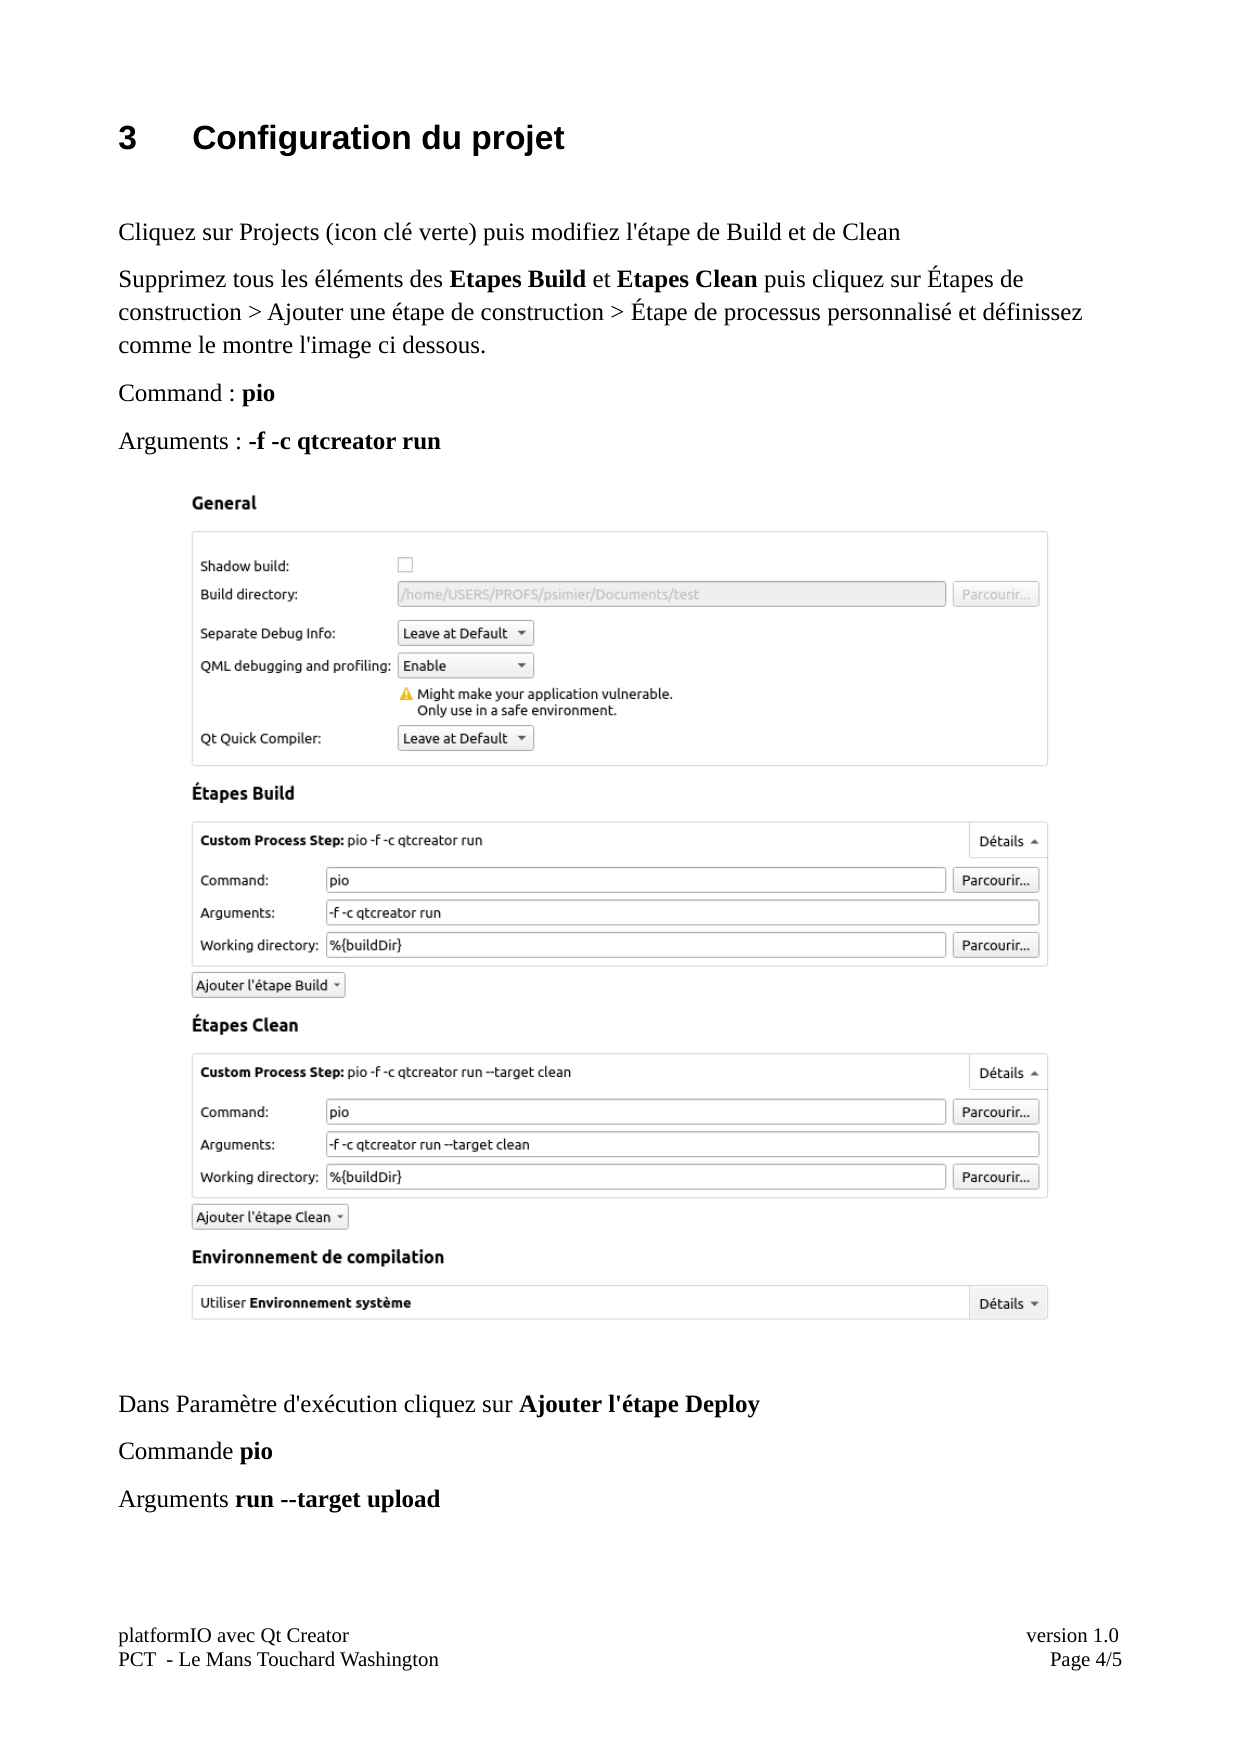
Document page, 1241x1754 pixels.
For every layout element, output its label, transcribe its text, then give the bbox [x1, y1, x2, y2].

text Command : pio [118, 378, 1122, 407]
subtitle Configuration du projet [118, 118, 1122, 157]
text Commande pio [118, 1436, 1122, 1465]
text Arguments run --target upload [118, 1484, 1122, 1513]
text Supprimez tous les éléments des Etapes Build et Etapes Clean puis cliquez sur Étapes de construction > Ajouter une étape de construction > Étape de processus personnalisé et définissez comme le montre l'image ci dessous. [118, 264, 1122, 359]
text Dans Paramètre d'exécution cliquez sur Ajouter l'étape Deploy [118, 1389, 1122, 1418]
text Arguments : -f -c qtcreator run [118, 426, 1122, 454]
text Cliquez sur Projects (icon clé verte) puis modifiez l'étape de Build et de Clean [118, 217, 1122, 246]
picture [118, 490, 1123, 1337]
